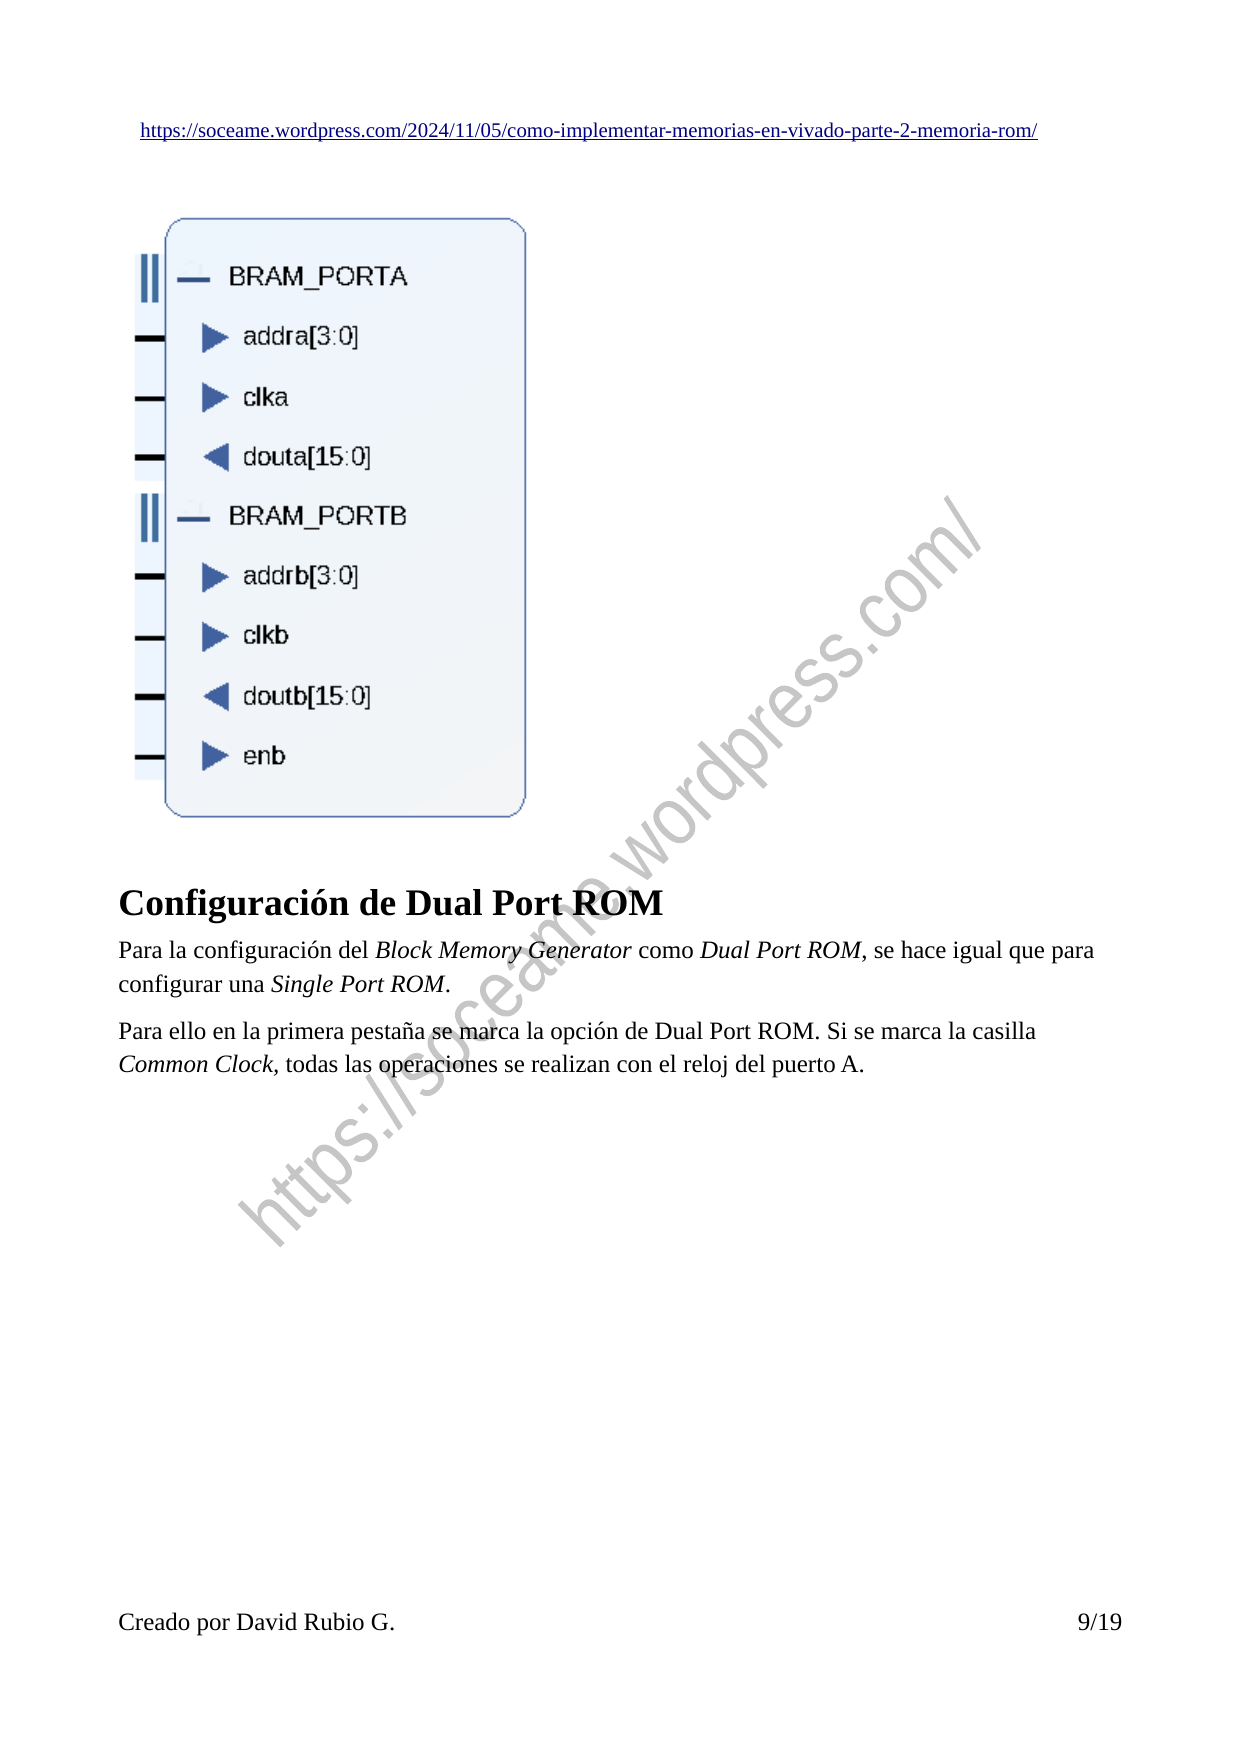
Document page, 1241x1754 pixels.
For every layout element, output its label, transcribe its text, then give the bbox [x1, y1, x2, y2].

text Para ello en la primera pestaña se marca la opción de Dual Port ROM. Si se marca la casilla Common Clock, todas las operaciones se realizan con el reloj del puerto A. [118, 1016, 461, 1078]
text Para la configuración del Block Memory Generator como Dual Port ROM, se hace igual que para configurar una Single Port ROM. [118, 936, 1122, 997]
text Para ello en la primera pestaña se marca la opción de Dual Port ROM. Si se marca la casilla Common Clock, todas las operaciones se realizan con el reloj del puerto A. [437, 1016, 1122, 1078]
picture [118, 177, 567, 835]
subtitle Configuración de Dual Port ROM [118, 880, 583, 923]
subtitle Configuración de Dual Port ROM [580, 880, 1122, 923]
